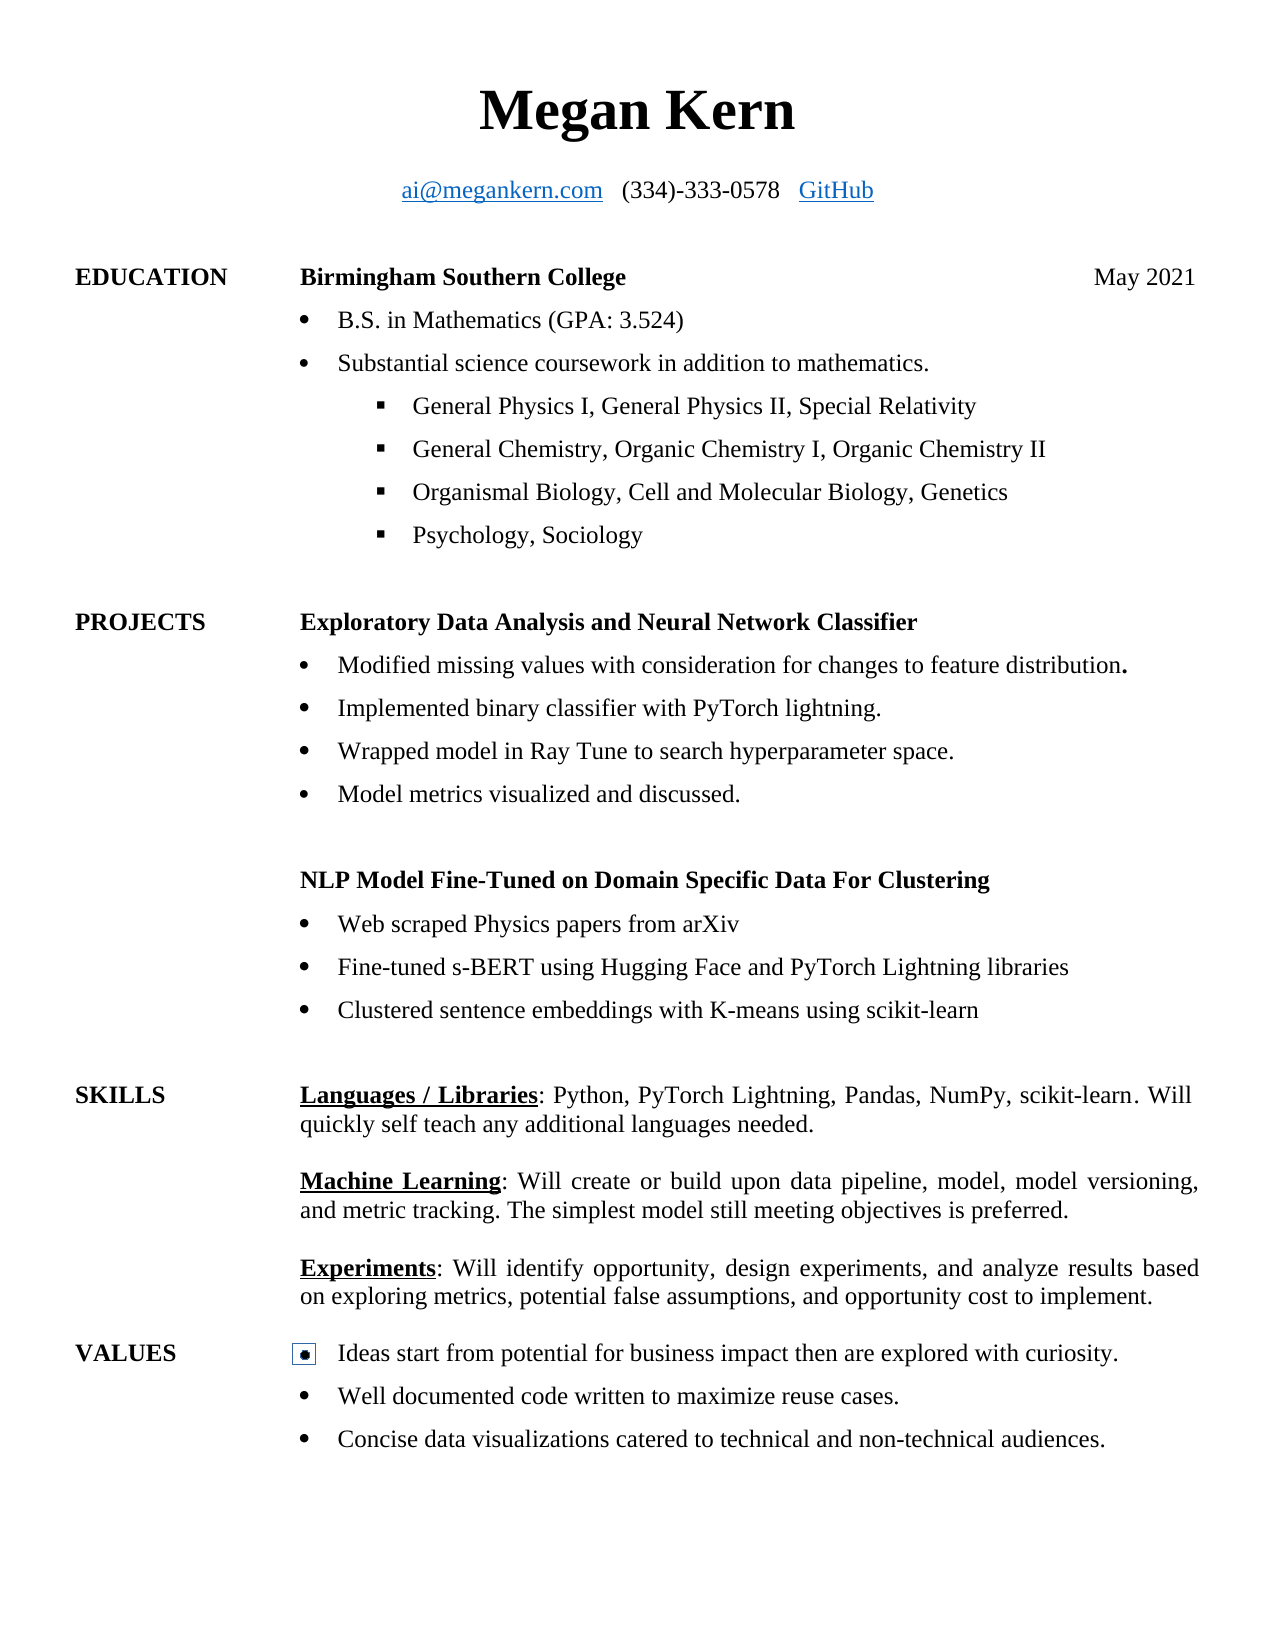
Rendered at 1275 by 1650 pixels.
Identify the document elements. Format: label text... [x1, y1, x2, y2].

text Experiments: Will identify opportunity, design experiments, and analyze results based on exploring metrics, potential false assumptions, and opportunity cost to implement. [300, 1253, 1200, 1310]
list Concise data visualizations catered to technical and non-technical audiences. [300, 1424, 1200, 1453]
list Web scraped Physics papers from arXiv [300, 909, 1200, 937]
list General Chemistry, Organic Chemistry I, Organic Chemistry II [375, 434, 1200, 463]
list Psychology, Sociology [375, 521, 1200, 549]
text EDUCATION Birmingham Southern College May 2021 [75, 262, 1200, 291]
list NLP Model Fine-Tuned on Domain Specific Data For Clustering [150, 866, 1200, 894]
list Model metrics visualized and discussed. [300, 779, 1200, 808]
list General Physics I, General Physics II, Special Relativity [375, 391, 1200, 420]
list Wrapped model in Ray Tune to search hyperparameter space. [300, 736, 1200, 765]
text Megan Kern [75, 75, 1200, 142]
text VALUES Ideas start from potential for business impact then are explored with curiosity. [75, 1338, 1200, 1367]
text Machine Learning: Will create or build upon data pipeline, model, model versioning, and metric tracking. The simplest model still meeting objectives is preferred. [300, 1166, 1200, 1224]
list Implemented binary classifier with PyTorch lightning. [300, 693, 1200, 722]
text PROJECTS Exploratory Data Analysis and Neural Network Classifier [75, 607, 1200, 636]
list B.S. in Mathematics (GPA: 3.524) [300, 305, 1200, 334]
list Clustered sentence embeddings with K-means using scikit-learn [300, 995, 1200, 1024]
text SKILLS Languages / Libraries: Python, PyTorch Lightning, Pandas, NumPy, scikit-learn. Will quickly self teach any additional languages needed. [75, 1080, 1200, 1138]
list Fine-tuned s-BERT using Hugging Face and PyTorch Lightning libraries [300, 952, 1200, 981]
list Substantial science coursework in addition to mathematics. [300, 348, 1200, 377]
list Well documented code written to maximize reuse cases. [300, 1381, 1200, 1410]
list Organismal Biology, Cell and Molecular Biology, Genetics [375, 477, 1200, 506]
text ai@megankern.com (334)-333-0578 GitHub [75, 176, 1200, 204]
list Modified missing values with consideration for changes to feature distribution. [300, 650, 1200, 679]
